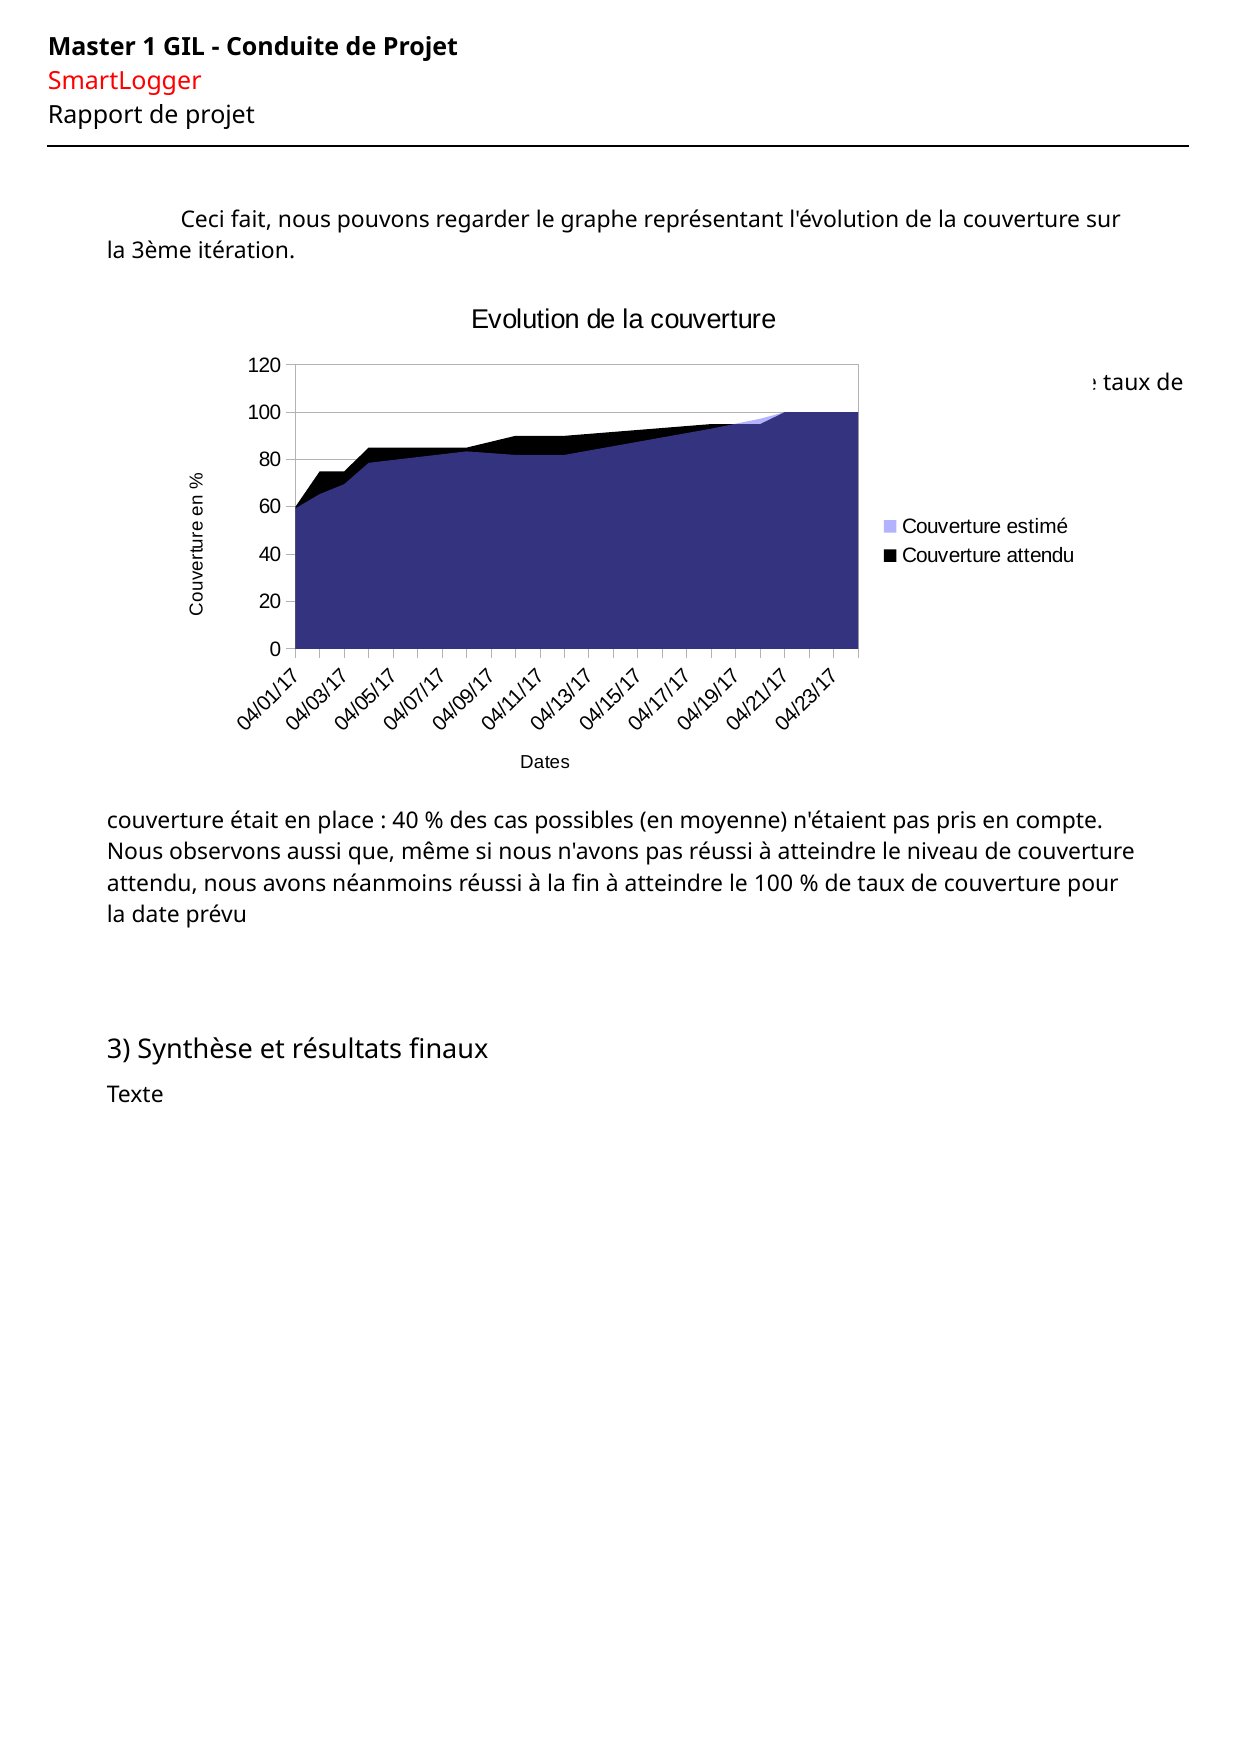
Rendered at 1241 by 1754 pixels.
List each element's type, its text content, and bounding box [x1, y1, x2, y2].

text 3) Synthèse et résultats finaux [107, 1029, 1140, 1066]
text Ceci fait, nous pouvons regarder le graphe représentant l'évolution de la couverture sur la 3ème itération. [107, 203, 1140, 266]
text Nous observons donc que l'écriture des tests fut important : le 01/04/17, seul 60 % de taux de couverture était en place : 40 % des cas possibles (en moyenne) n'étaient pas pris en compte. Nous observons aussi que, même si nous n'avons pas réussi à atteindre le niveau de couverture attendu, nous avons néanmoins réussi à la fin à atteindre le 100 % de taux de couverture pour la date prévu [107, 366, 1140, 929]
text Texte [107, 1078, 1140, 1110]
